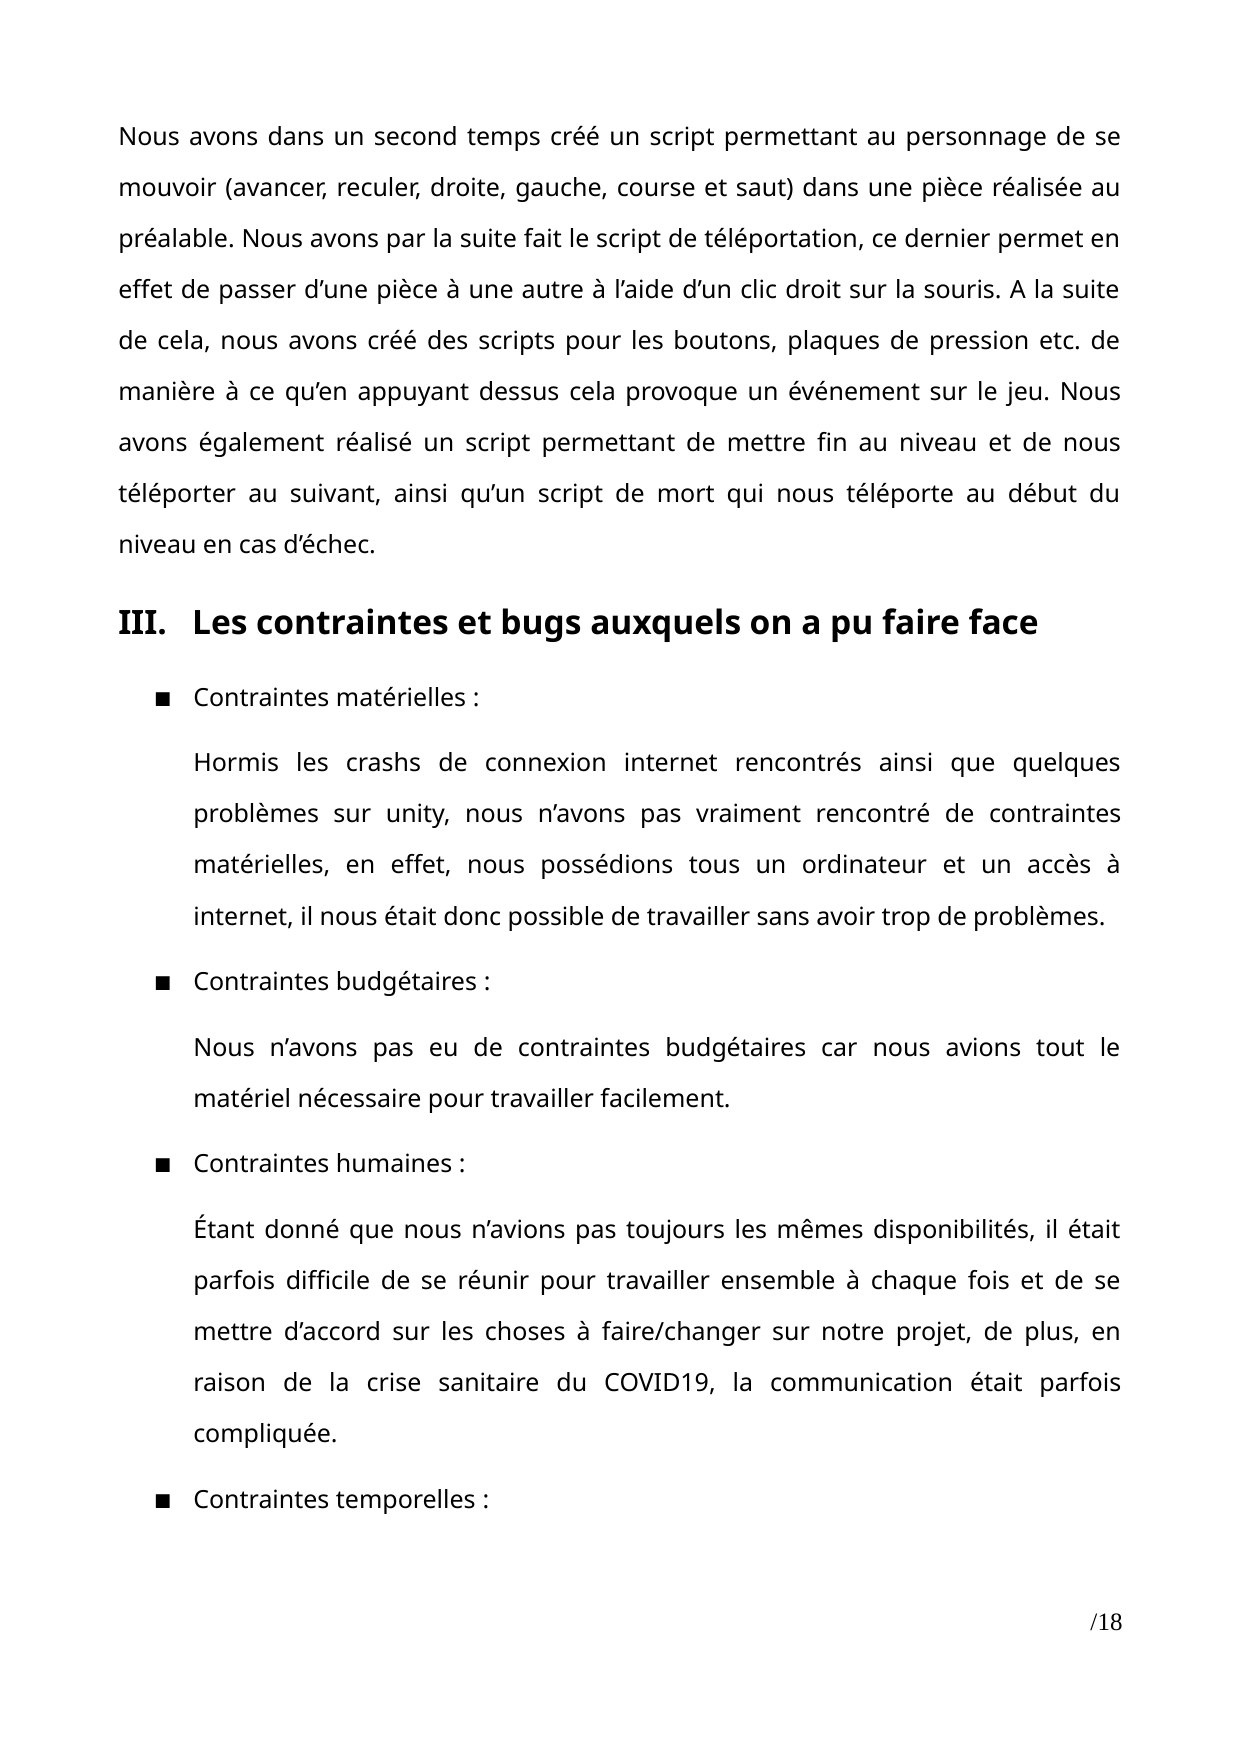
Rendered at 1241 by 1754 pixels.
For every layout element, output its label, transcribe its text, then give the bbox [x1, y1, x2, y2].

text Nous avons dans un second temps créé un script permettant au personnage de se mouvoir (avancer, reculer, droite, gauche, course et saut) dans une pièce réalisée au préalable. Nous avons par la suite fait le script de téléportation, ce dernier permet en effet de passer d’une pièce à une autre à l’aide d’un clic droit sur la souris. A la suite de cela, nous avons créé des scripts pour les boutons, plaques de pression etc. de manière à ce qu’en appuyant dessus cela provoque un événement sur le jeu. Nous avons également réalisé un script permettant de mettre fin au niveau et de nous téléporter au suivant, ainsi qu’un script de mort qui nous téléporte au début du niveau en cas d’échec. [118, 118, 1122, 561]
list Contraintes temporelles : [156, 1481, 1122, 1516]
subtitle Les contraintes et bugs auxquels on a pu faire face [118, 598, 1122, 644]
list Contraintes matérielles : [156, 679, 1122, 713]
list Étant donné que nous n’avions pas toujours les mêmes disponibilités, il était parfois difficile de se réunir pour travailler ensemble à chaque fois et de se mettre d’accord sur les choses à faire/changer sur notre projet, de plus, en raison de la crise sanitaire du COVID19, la communication était parfois compliquée. [156, 1212, 1122, 1450]
list Hormis les crashs de connexion internet rencontrés ainsi que quelques problèmes sur unity, nous n’avons pas vraiment rencontré de contraintes matérielles, en effet, nous possédions tous un ordinateur et un accès à internet, il nous était donc possible de travailler sans avoir trop de problèmes. [156, 745, 1122, 932]
list Contraintes humaines : [156, 1146, 1122, 1180]
list Contraintes budgétaires : [156, 964, 1122, 998]
list Nous n’avons pas eu de contraintes budgétaires car nous avions tout le matériel nécessaire pour travailler facilement. [156, 1029, 1122, 1114]
